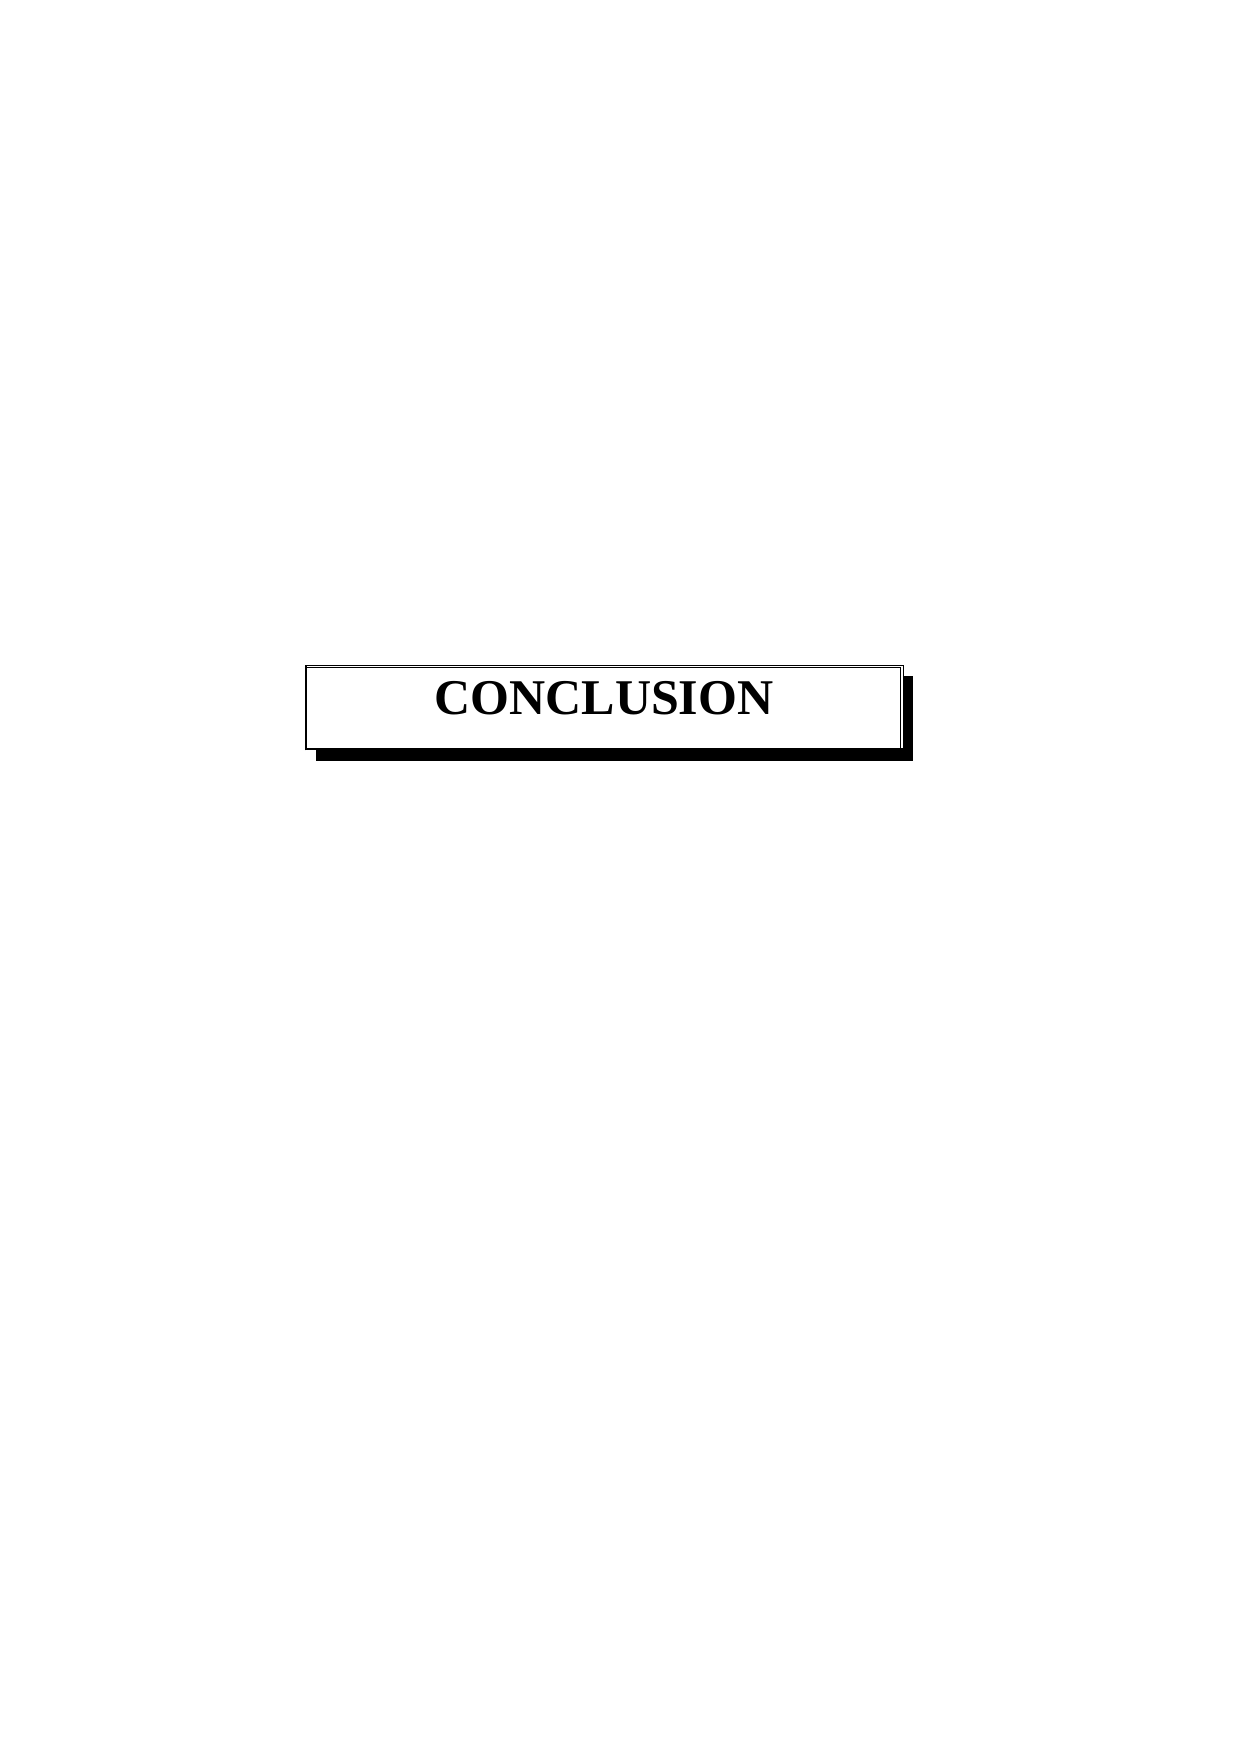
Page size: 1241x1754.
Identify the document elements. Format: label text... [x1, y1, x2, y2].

text CONCLUSION [307, 668, 900, 725]
